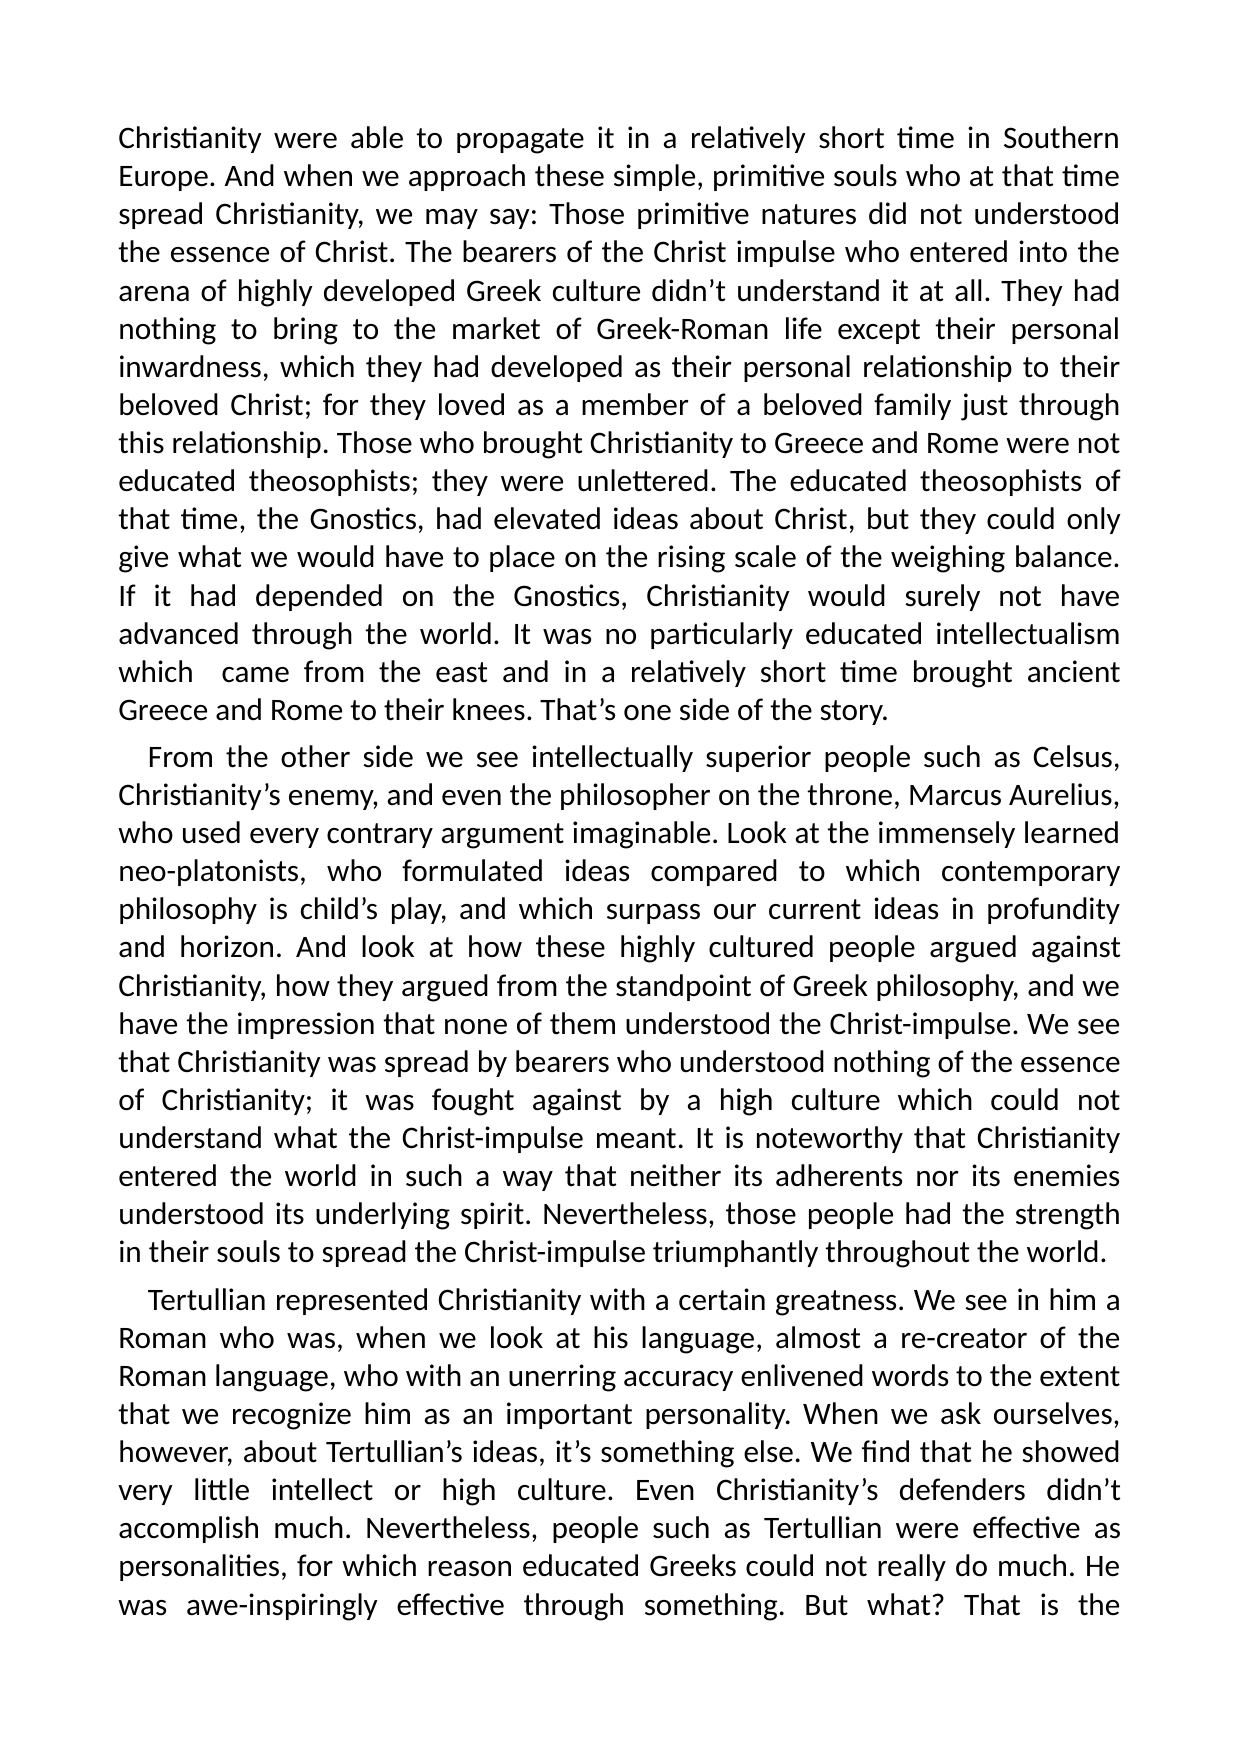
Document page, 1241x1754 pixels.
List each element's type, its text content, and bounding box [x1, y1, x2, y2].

text Tertullian represented Christianity with a certain greatness. We see in him a Roman who was, when we look at his language, almost a re-creator of the Roman language, who with an unerring accuracy enlivened words to the extent that we recognize him as an important personality. When we ask ourselves, however, about Tertullian’s ideas, it’s something else. We find that he showed very little intellect or high culture. Even Christianity’s defenders didn’t accomplish much. Nevertheless, people such as Tertullian were effective as personalities, for which reason educated Greeks could not really do much. He was awe-inspiringly effective through something. But what? That is the [118, 1279, 1122, 1623]
text Christianity were able to propagate it in a relatively short time in Southern Europe. And when we approach these simple, primitive souls who at that time spread Christianity, we may say: Those primitive natures did not understood the essence of Christ. The bearers of the Christ impulse who entered into the arena of highly developed Greek culture didn’t understand it at all. They had nothing to bring to the market of Greek-Roman life except their personal inwardness, which they had developed as their personal relationship to their beloved Christ; for they loved as a member of a beloved family just through this relationship. Those who brought Christianity to Greece and Rome were not educated theosophists; they were unlettered. The educated theosophists of that time, the Gnostics, had elevated ideas about Christ, but they could only give what we would have to place on the rising scale of the weighing balance. If it had depended on the Gnostics, Christianity would surely not have advanced through the world. It was no particularly educated intellectualism which came from the east and in a relatively short time brought ancient Greece and Rome to their knees. That’s one side of the story. [118, 118, 1122, 728]
text From the other side we see intellectually superior people such as Celsus, Christianity’s enemy, and even the philosopher on the throne, Marcus Aurelius, who used every contrary argument imaginable. Look at the immensely learned neo-platonists, who formulated ideas compared to which contemporary philosophy is child’s play, and which surpass our current ideas in profundity and horizon. And look at how these highly cultured people argued against Christianity, how they argued from the standpoint of Greek philosophy, and we have the impression that none of them understood the Christ-impulse. We see that Christianity was spread by bearers who understood nothing of the essence of Christianity; it was fought against by a high culture which could not understand what the Christ-impulse meant. It is noteworthy that Christianity entered the world in such a way that neither its adherents nor its enemies understood its underlying spirit. Nevertheless, those people had the strength in their souls to spread the Christ-impulse triumphantly throughout the world. [118, 737, 1122, 1271]
